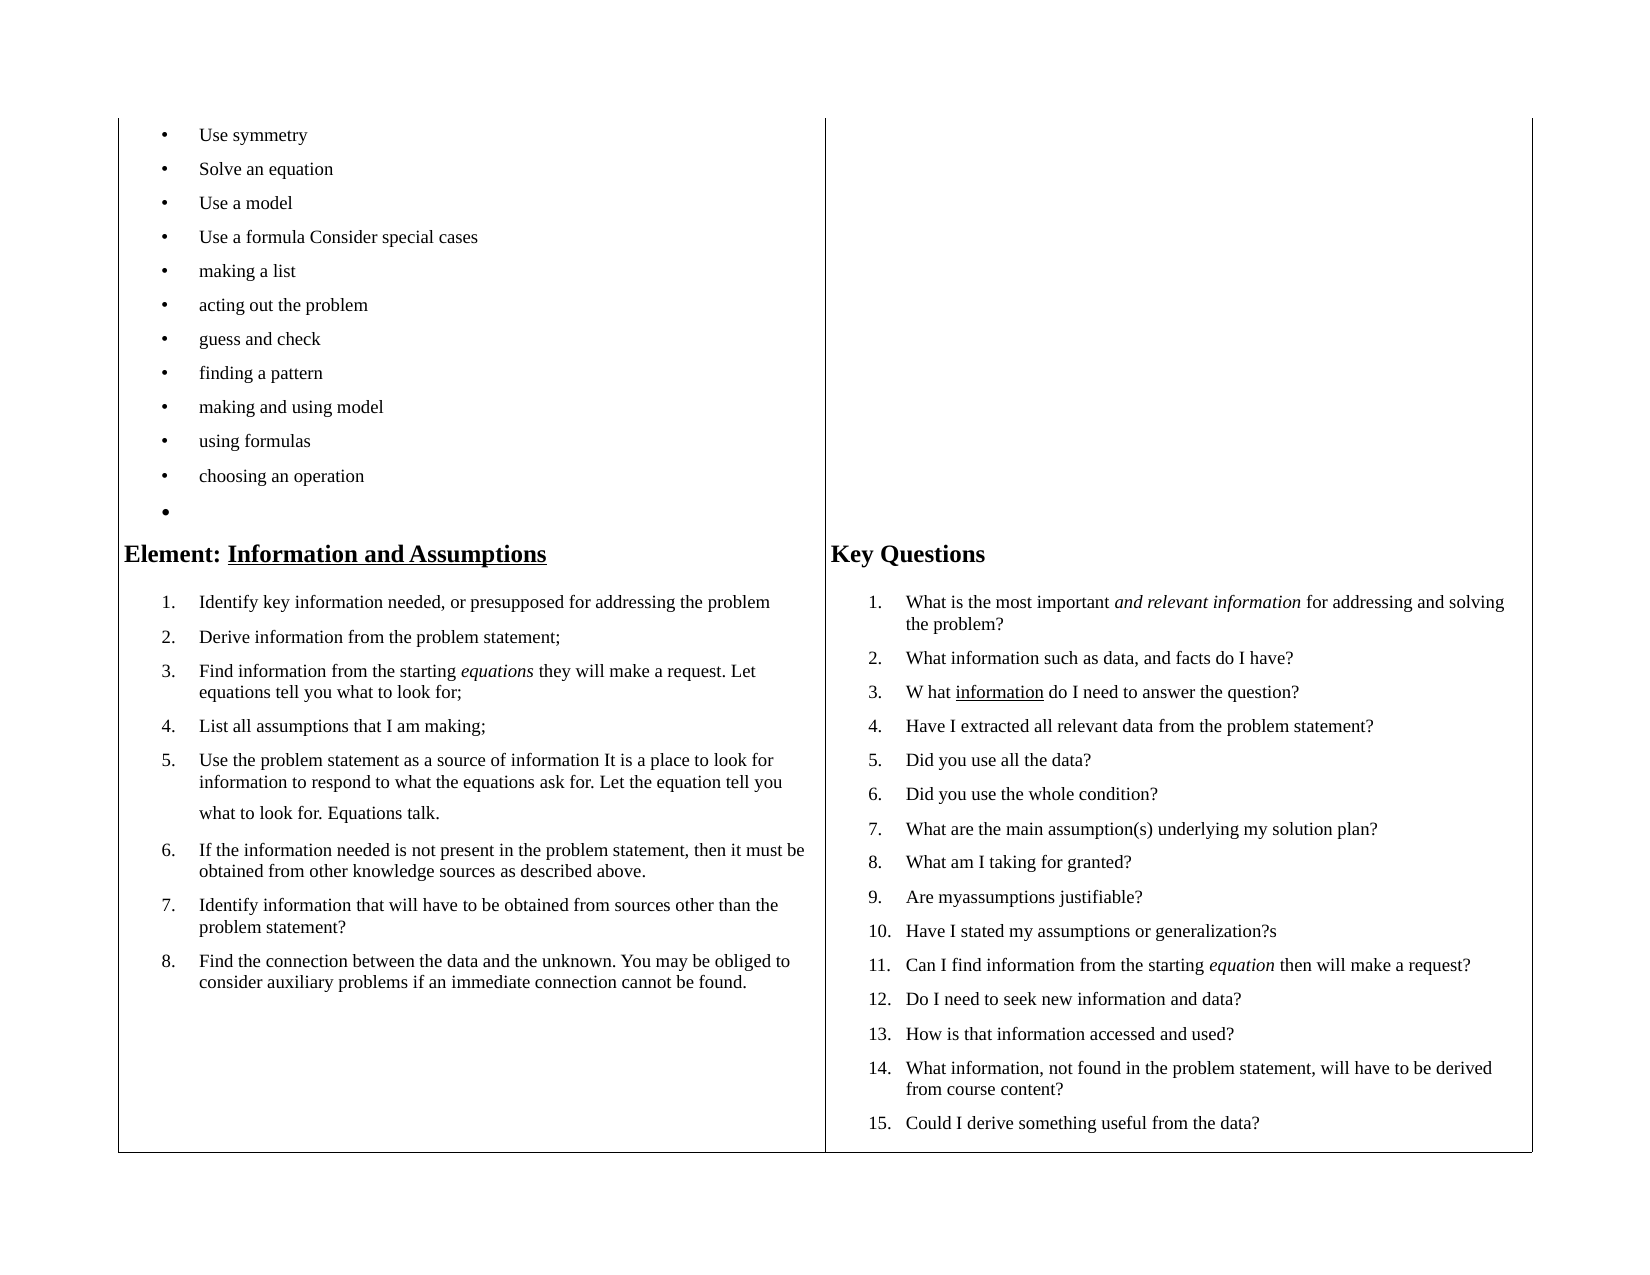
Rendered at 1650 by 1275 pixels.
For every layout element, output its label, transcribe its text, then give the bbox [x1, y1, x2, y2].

table_cell Element: Information and Assumptions [119, 533, 825, 586]
table_cell Key Questions [826, 533, 1532, 586]
table_cell What is the most important and relevant information for addressing and solving the problem? What information such as data, and facts do I have? W hat information do I need to answer the question? Have I extracted all relevant data from the problem statement? Did you use all the data? Did you use the whole condition? What are the main assumption(s) underlying my solution plan? What am I taking for granted? Are myassumptions justifiable? Have I stated my assumptions or generalization?s Can I find information from the starting equation then will make a request? Do I need to seek new information and data? How is that information accessed and used? What information, not found in the problem statement, will have to be derived from course content? Could I derive something useful from the data? How can the information be used? Are my assumptions explicit and clear? Am I considering all of the information or data provided in the problem? Did you use the whole condition.? Does it seem that some information is still missing? How is information to be accessed and used? Apply the *Intellectual Standards to Element of Reasoning.: What information is extraneous? Have I made additional assumptions about the problem that I need to work into the plan? Make sure that all data used is clear, accurate, and relevant to the problem at hand Clarity; Accuracy; Precision;; Fairness; Significance; Relevance;. [826, 586, 1532, 1152]
table_cell Identify key information needed, or presupposed for addressing the problem Derive information from the problem statement; Find information from the starting equations they will make a request. Let equations tell you what to look for; List all assumptions that I am making; Use the problem statement as a source of information It is a place to look for information to respond to what the equations ask for. Let the equation tell you what to look for. Equations talk. If the information needed is not present in the problem statement, then it must be obtained from other knowledge sources as described above. Identify information that will have to be obtained from sources other than the problem statement? Find the connection between the data and the unknown. You may be obliged to consider auxiliary problems if an immediate connection cannot be found. [119, 586, 825, 1152]
table_cell When deciding on methods or procedures to use to solve problems, the first thing you will do is look for clues which is one of the most important skills in solving problems in mathematics. If you begin to solve problems by looking for clue words, you will find that these 'words' often indicate an operation; Review the question and organize information and concepts identified; Look at the unknown! And try to think of a familiar problem having the same or a similar unknown;. Write down any initial equation, if possible; Develop a solution by responding to requests made by the initial equation (this divides the problem into smaller, simpler problems); Look for conditions and criteria - scan through the ifs, ands, buts, assume thats, given thats and so forth to locate them . Responses to the individual requests made by an equation are frequently in the problem statement. Respond in order to the requests made by the starting equation often generates the solution. Problems are self-solving. Translate information (known and unknowns) into appropriate representation -symbols, graphs, tables (see appendix on representations) Draw a visual representation of the problem – picture of what I am thinking. Consider using a picture chart or concept map for developing a mental mode Generate a plan to solve the problem; List different solutions paths to gain a deeper understanding of the problem - allow for the fact that more than one strategy may be needed to solve a given problem and that problems may; List resources needed to answer the question; Try to think of a familiar problem having the same or a similar unknown. Find the connection between the data and the unknown. You may be obliged to consider auxiliary problems if an immediate connection cannot be found. Breakdown problem - simplification – Identify goals and sub-goals- actions and strategies. problems (e.g., break them into smaller and simpler problems, Develop a line of reasoning – Map and explain the plan – prepare to bring in the solution Write down possible strategies, or provide partial solutions: Identify conditions or criteria the answer must meet. (see appendix) To understand and use the fundamental problem-solving element, when more than one variable is present in an equation, work from left to right through the equation, dealing with each quantity requested in the order in which they are encountered. State actions in words. (Students are often reluctant to do so – stemming from not knowing what to say and how to say it. In some instances it is a lack of understanding of what they are doing or lack of familiarity with the needed vocabulary.) Planning stage can give great insight into the types of learners we have in our classrooms (s trategies used in planning can also indicate students' preferences for algebraic or geometric approaches); the plan – prepare to bring in the solution Write what I do or do not understand Guess and check – does the guess fit the conditions in the problem – revise 1st estimate, 2nd estimate and so on; Eliminate possibilities in situations where there is a set of possible answers and a set of criteria the answer must meet. (see appendix) Explain why the plan might work. Estimate (quantity, measure or magnitude), Revise 1st estimate, 2nd and so on Consider each of the followinf problem solving approaches to incorporate in the plan: (see appendix for examples) Guess and check Look for a pattern Work backwards Make an orderly list Eliminate possibilities Solve a simpler problem Use symmetry Solve an equation Use a model Use a formula Consider special cases making a list acting out the problem guess and check finding a pattern making and using model using formulas choosing an operation [119, 118, 825, 533]
table_cell [826, 118, 1532, 533]
